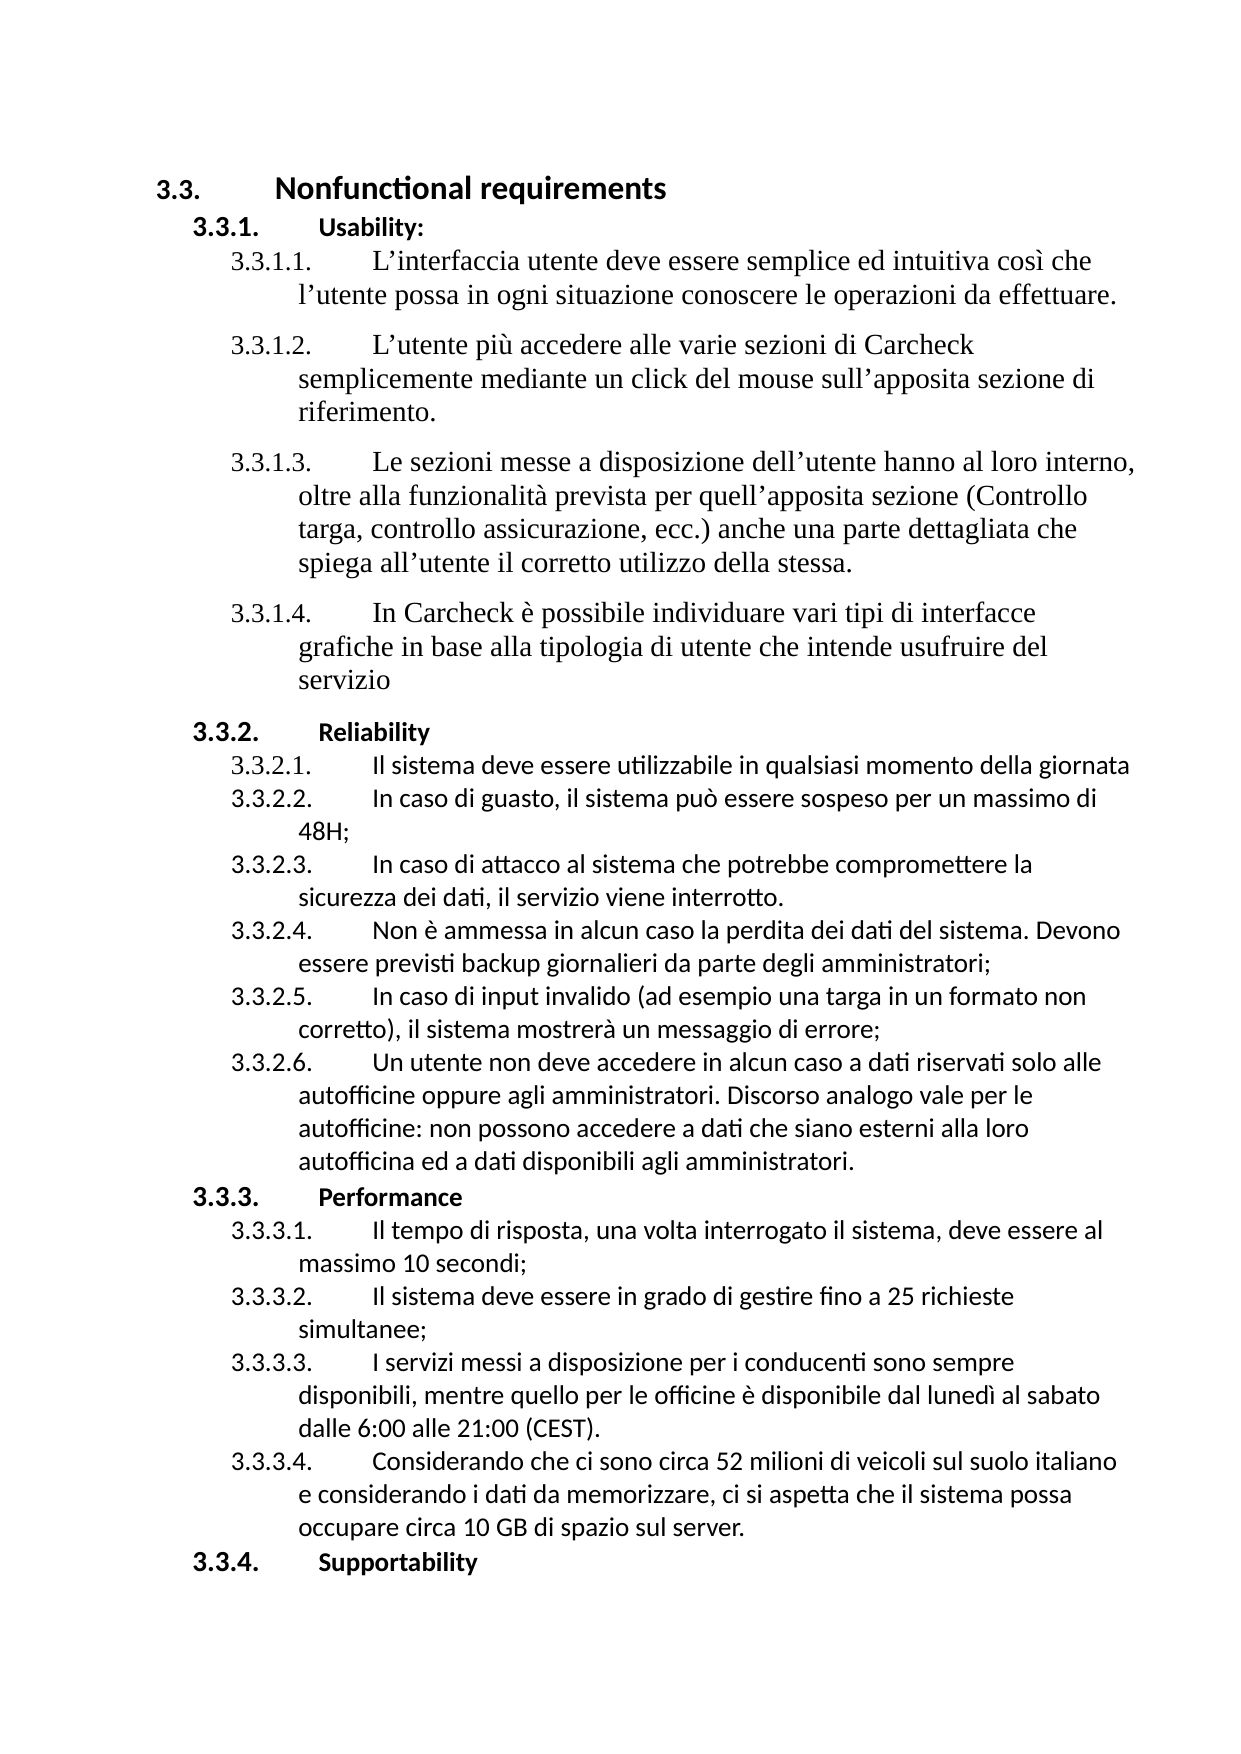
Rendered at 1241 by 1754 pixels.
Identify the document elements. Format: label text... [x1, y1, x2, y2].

list Usability: [192, 208, 1137, 243]
list Non è ammessa in alcun caso la perdita dei dati del sistema. Devono essere previsti backup giornalieri da parte degli amministratori; [231, 913, 1137, 979]
list In Carcheck è possibile individuare vari tipi di interfacce grafiche in base alla tipologia di utente che intende usufruire del servizio [231, 595, 1137, 696]
list Reliability [192, 713, 1137, 748]
list Il sistema deve essere utilizzabile in qualsiasi momento della giornata [231, 748, 1137, 781]
list In caso di input invalido (ad esempio una targa in un formato non corretto), il sistema mostrerà un messaggio di errore; [231, 979, 1137, 1046]
list Un utente non deve accedere in alcun caso a dati riservati solo alle autofficine oppure agli amministratori. Discorso analogo vale per le autofficine: non possono accedere a dati che siano esterni alla loro autofficina ed a dati disponibili agli amministratori. [231, 1046, 1137, 1178]
list Il sistema deve essere in grado di gestire fino a 25 richieste simultanee; [231, 1279, 1137, 1345]
list Performance [192, 1178, 1137, 1213]
list L’utente più accedere alle varie sezioni di Carcheck semplicemente mediante un click del mouse sull’apposita sezione di riferimento. [231, 327, 1137, 428]
list L’interfaccia utente deve essere semplice ed intuitiva così che l’utente possa in ogni situazione conoscere le operazioni da effettuare. [231, 243, 1137, 311]
list In caso di guasto, il sistema può essere sospeso per un massimo di 48H; [231, 781, 1137, 847]
list In caso di attacco al sistema che potrebbe compromettere la sicurezza dei dati, il servizio viene interrotto. [231, 847, 1137, 913]
list Nonfunctional requirements [156, 167, 1137, 208]
list Considerando che ci sono circa 52 milioni di veicoli sul suolo italiano e considerando i dati da memorizzare, ci si aspetta che il sistema possa occupare circa 10 GB di spazio sul server. [231, 1444, 1137, 1543]
list Il tempo di risposta, una volta interrogato il sistema, deve essere al massimo 10 secondi; [231, 1213, 1137, 1279]
list Supportability [192, 1543, 1137, 1579]
list I servizi messi a disposizione per i conducenti sono sempre disponibili, mentre quello per le officine è disponibile dal lunedì al sabato dalle 6:00 alle 21:00 (CEST). [231, 1345, 1137, 1444]
list Le sezioni messe a disposizione dell’utente hanno al loro interno, oltre alla funzionalità prevista per quell’apposita sezione (Controllo targa, controllo assicurazione, ecc.) anche una parte dettagliata che spiega all’utente il corretto utilizzo della stessa. [231, 444, 1137, 579]
